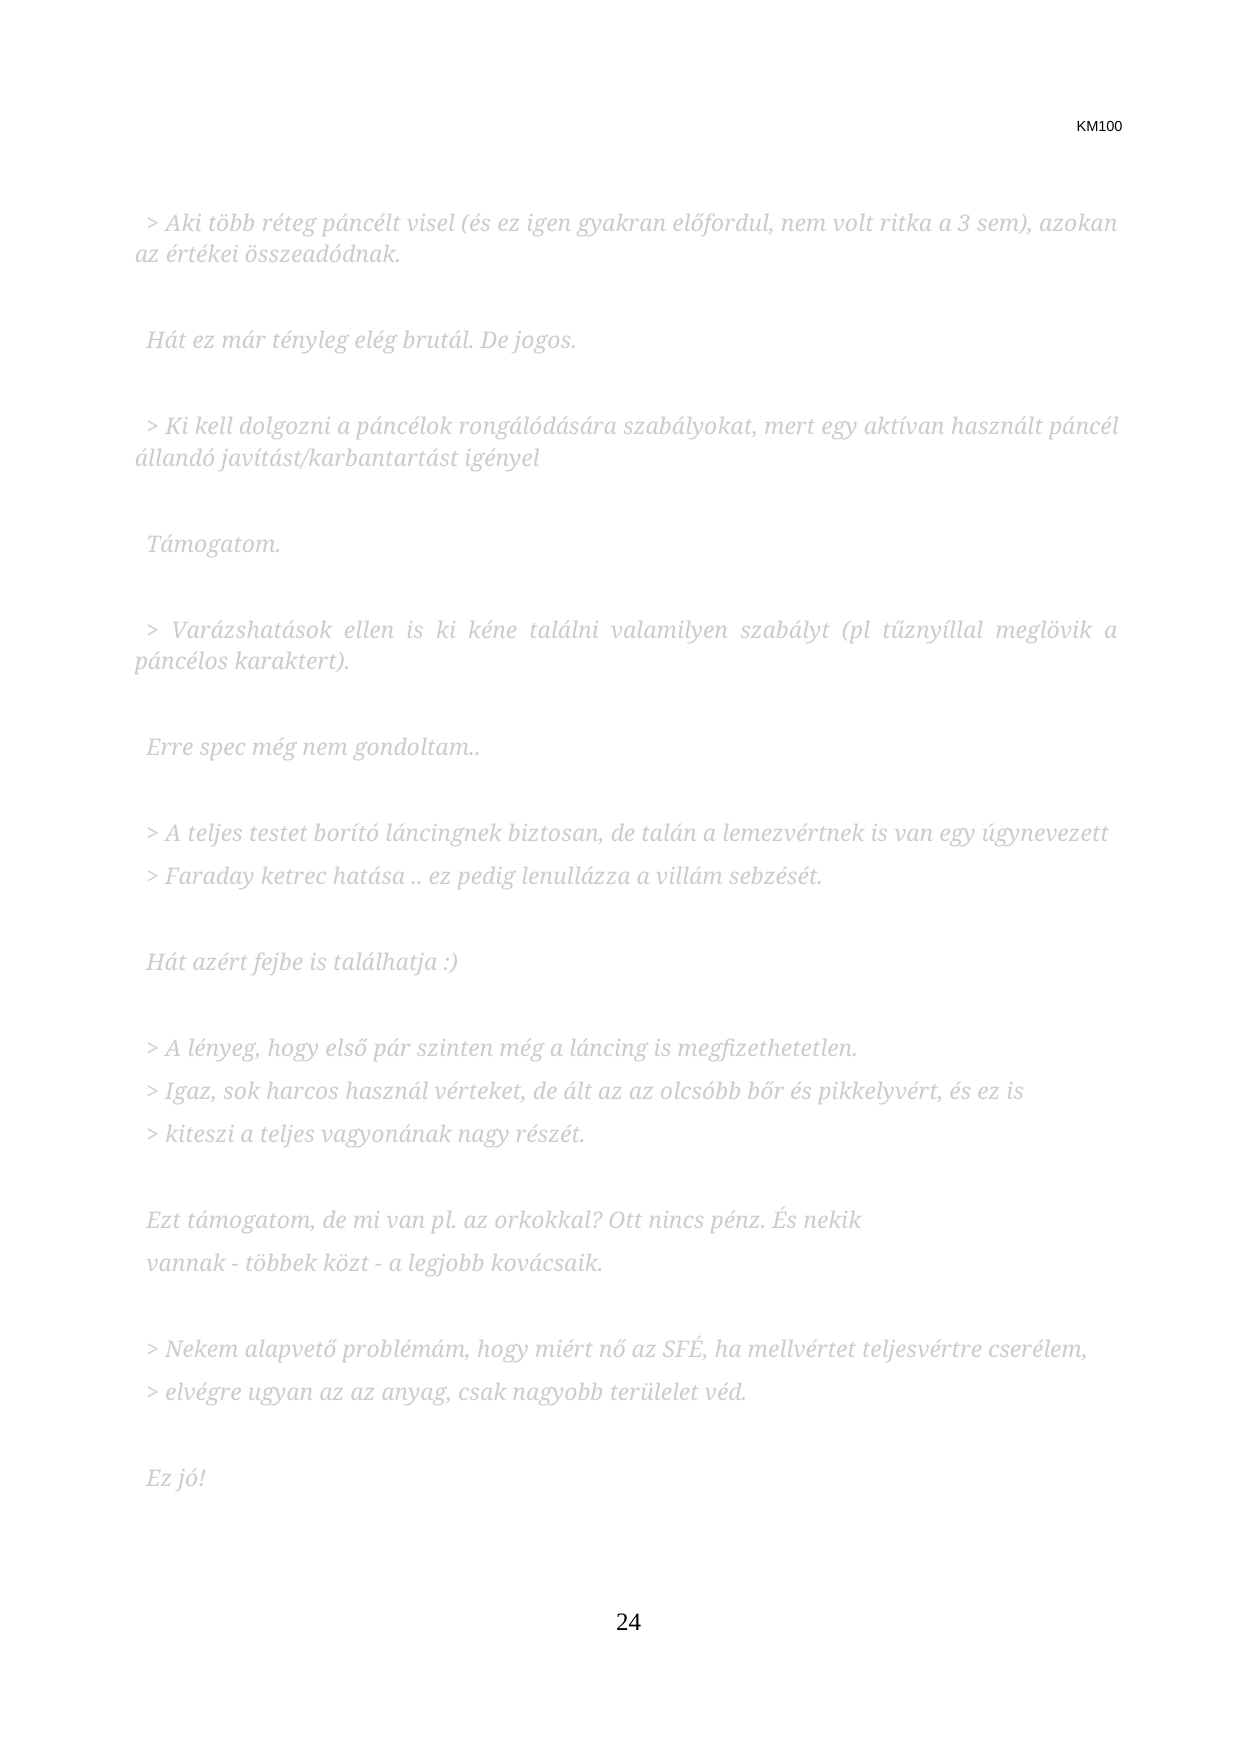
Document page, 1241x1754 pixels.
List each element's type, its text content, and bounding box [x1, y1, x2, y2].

text vannak - többek közt - a legjobb kovácsaik. [134, 1247, 1122, 1278]
text Erre spec még nem gondoltam.. [134, 731, 1122, 762]
text Támogatom. [134, 527, 1122, 559]
text > Ki kell dolgozni a páncélok rongálódására szabályokat, mert egy aktívan használt páncél állandó javítást/karbantartást igényel [134, 410, 1122, 473]
text > Aki több réteg páncélt visel (és ez igen gyakran előfordul, nem volt ritka a 3 sem), azokan az értékei összeadódnak. [134, 207, 1122, 269]
text > elvégre ugyan az az anyag, csak nagyobb terülelet véd. [134, 1376, 1122, 1407]
text Ez jó! [134, 1462, 1122, 1493]
text Hát ez már tényleg elég brutál. De jogos. [134, 324, 1122, 355]
text > Varázshatások ellen is ki kéne találni valamilyen szabályt (pl tűznyíllal meglövik a páncélos karaktert). [134, 613, 1122, 676]
text Hát azért fejbe is találhatja :) [134, 946, 1122, 977]
text > A lényeg, hogy első pár szinten még a láncing is megfizethetetlen. [134, 1032, 1122, 1063]
text > Igaz, sok harcos használ vérteket, de ált az az olcsóbb bőr és pikkelyvért, és ez is [134, 1075, 1122, 1106]
text > kiteszi a teljes vagyonának nagy részét. [134, 1118, 1122, 1149]
text Ezt támogatom, de mi van pl. az orkokkal? Ott nincs pénz. És nekik [134, 1204, 1122, 1235]
text > A teljes testet borító láncingnek biztosan, de talán a lemezvértnek is van egy úgynevezett [134, 817, 1122, 848]
text > Faraday ketrec hatása .. ez pedig lenullázza a villám sebzését. [134, 860, 1122, 891]
text > Nekem alapvető problémám, hogy miért nő az SFÉ, ha mellvértet teljesvértre cserélem, [134, 1333, 1122, 1364]
